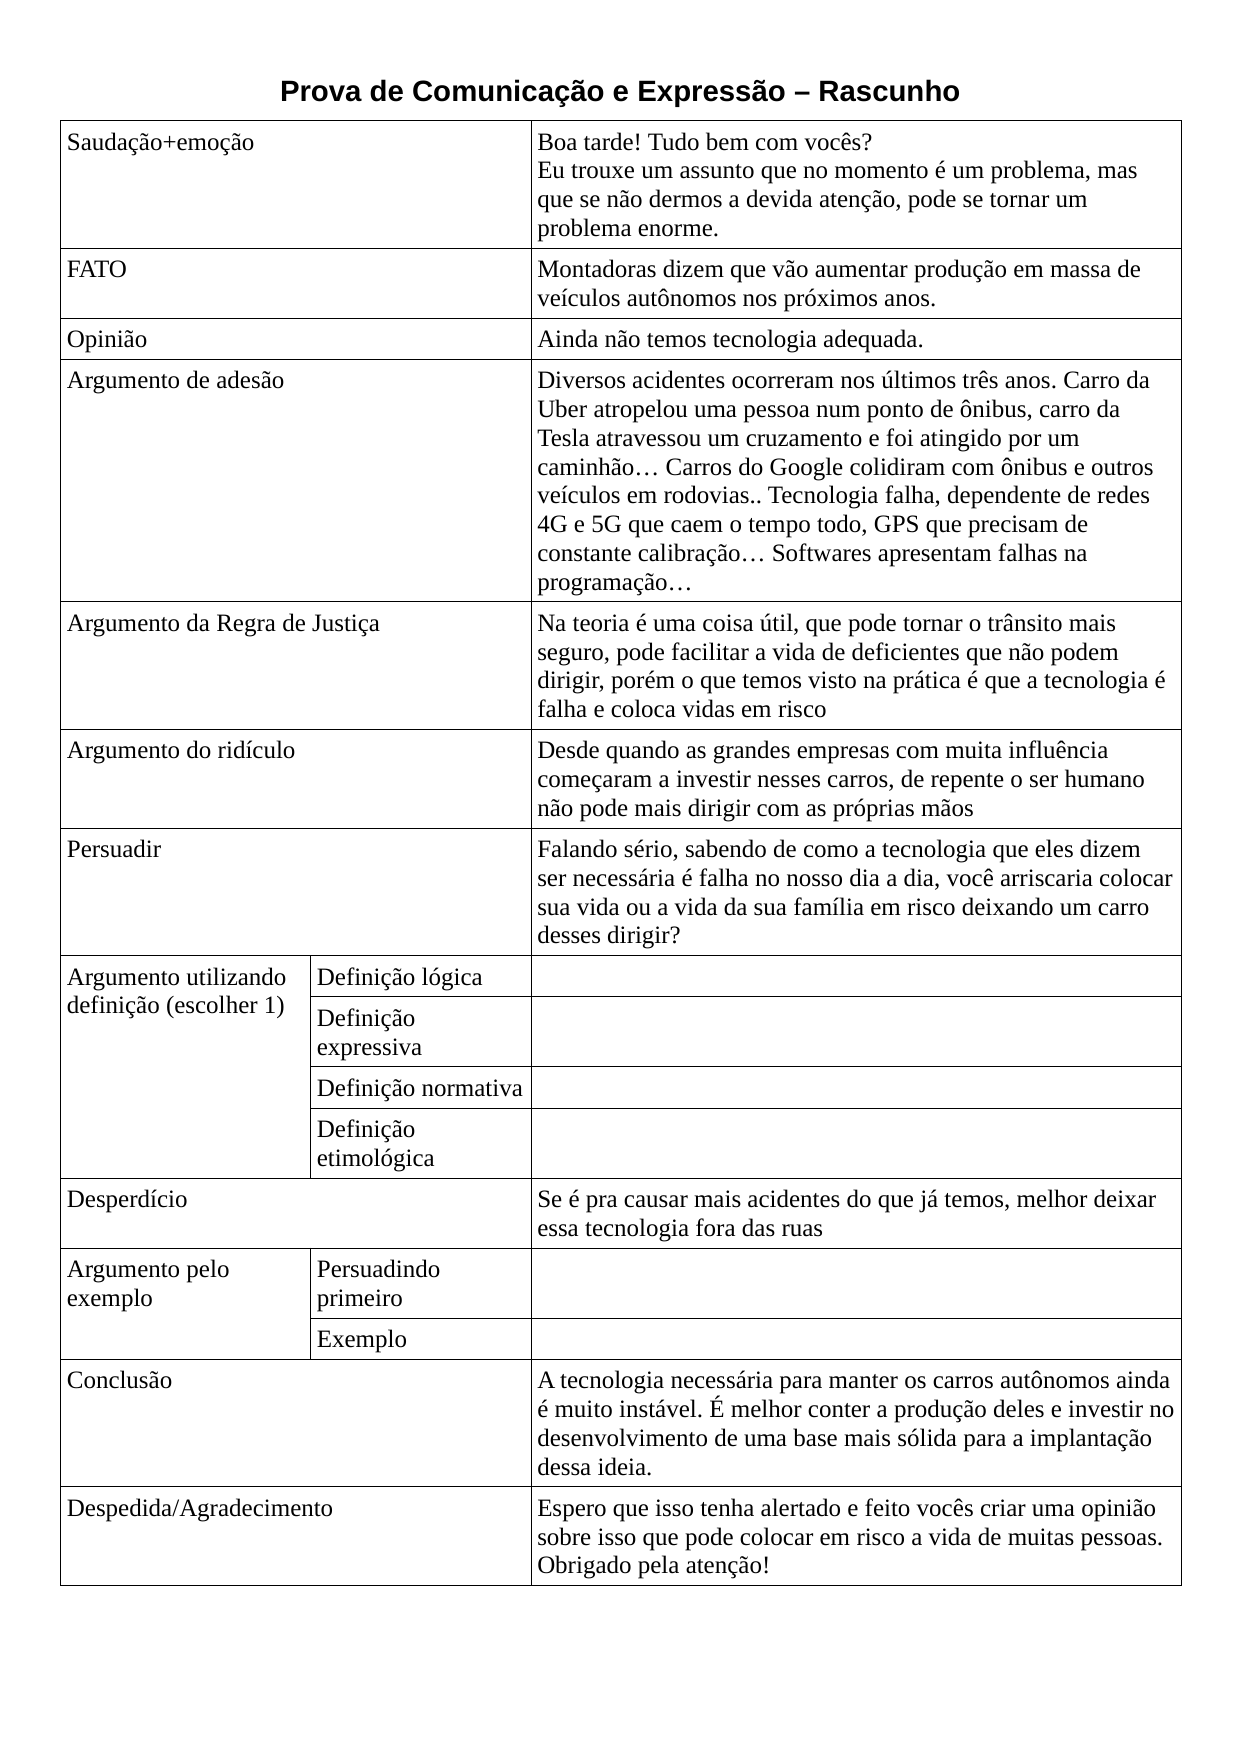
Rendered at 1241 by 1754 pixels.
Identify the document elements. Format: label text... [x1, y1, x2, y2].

table_cell Desde quando as grandes empresas com muita influência começaram a investir nesses carros, de repente o ser humano não pode mais dirigir com as próprias mãos [532, 730, 1181, 827]
table_cell Argumento utilizando definição (escolher 1) [61, 956, 310, 1177]
table_cell Persuadindo primeiro [311, 1249, 531, 1317]
table_cell Definição lógica [311, 956, 531, 996]
table_cell Ainda não temos tecnologia adequada. [532, 319, 1181, 359]
table_cell Definição etimológica [311, 1109, 531, 1177]
table_cell Argumento do ridículo [61, 730, 531, 827]
table_header Boa tarde! Tudo bem com vocês? Eu trouxe um assunto que no momento é um problema, mas que se não dermos a devida atenção, pode se tornar um problema enorme. [532, 121, 1181, 247]
table_cell [532, 1109, 1181, 1177]
table_cell Despedida/Agradecimento [61, 1487, 531, 1585]
table_cell Definição expressiva [311, 997, 531, 1066]
table_cell Conclusão [61, 1360, 531, 1486]
table_cell Se é pra causar mais acidentes do que já temos, melhor deixar essa tecnologia fora das ruas [532, 1179, 1181, 1247]
table_cell Desperdício [61, 1179, 531, 1247]
table_cell Na teoria é uma coisa útil, que pode tornar o trânsito mais seguro, pode facilitar a vida de deficientes que não podem dirigir, porém o que temos visto na prática é que a tecnologia é falha e coloca vidas em risco [532, 602, 1181, 729]
table_cell [532, 1067, 1181, 1107]
table_header Saudação+emoção [61, 121, 531, 247]
table_cell [532, 1319, 1181, 1359]
table_cell [532, 1249, 1181, 1317]
table_cell [532, 956, 1181, 996]
table_cell Definição normativa [311, 1067, 531, 1107]
table_cell Exemplo [311, 1319, 531, 1359]
table_cell Montadoras dizem que vão aumentar produção em massa de veículos autônomos nos próximos anos. [532, 249, 1181, 317]
table_cell Argumento da Regra de Justiça [61, 602, 531, 729]
table_cell Persuadir [61, 829, 531, 955]
table_cell Argumento de adesão [61, 360, 531, 601]
subtitle Prova de Comunicação e Expressão – Rascunho [59, 74, 1181, 107]
table_cell A tecnologia necessária para manter os carros autônomos ainda é muito instável. É melhor conter a produção deles e investir no desenvolvimento de uma base mais sólida para a implantação dessa ideia. [532, 1360, 1181, 1486]
table_cell Opinião [61, 319, 531, 359]
table_cell Espero que isso tenha alertado e feito vocês criar uma opinião sobre isso que pode colocar em risco a vida de muitas pessoas. Obrigado pela atenção! [532, 1487, 1181, 1585]
table_cell Diversos acidentes ocorreram nos últimos três anos. Carro da Uber atropelou uma pessoa num ponto de ônibus, carro da Tesla atravessou um cruzamento e foi atingido por um caminhão… Carros do Google colidiram com ônibus e outros veículos em rodovias.. Tecnologia falha, dependente de redes 4G e 5G que caem o tempo todo, GPS que precisam de constante calibração… Softwares apresentam falhas na programação… [532, 360, 1181, 601]
table_cell Argumento pelo exemplo [61, 1249, 310, 1359]
table_cell FATO [61, 249, 531, 317]
table_cell Falando sério, sabendo de como a tecnologia que eles dizem ser necessária é falha no nosso dia a dia, você arriscaria colocar sua vida ou a vida da sua família em risco deixando um carro desses dirigir? [532, 829, 1181, 955]
table_cell [532, 997, 1181, 1066]
